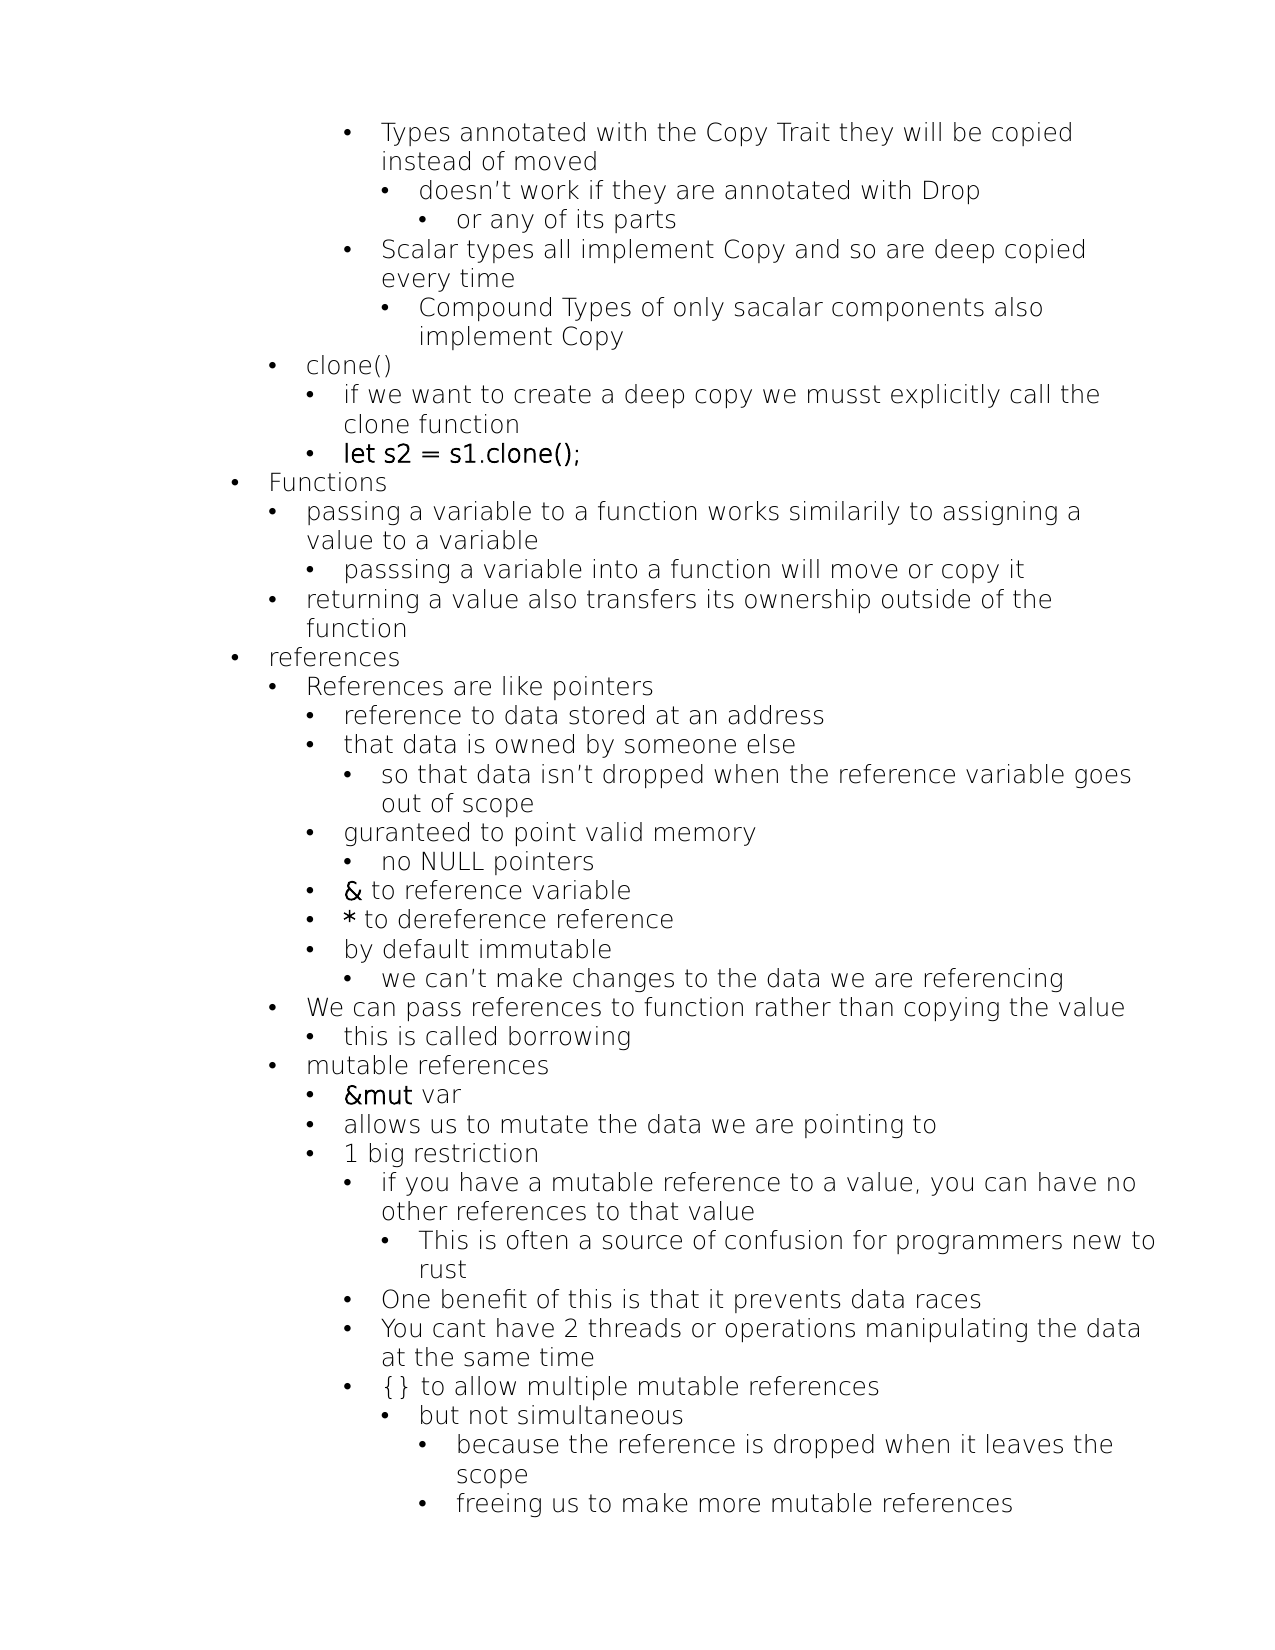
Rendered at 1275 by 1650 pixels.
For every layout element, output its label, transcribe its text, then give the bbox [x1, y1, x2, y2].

list This is often a source of confusion for programmers new to rust [381, 1226, 1157, 1285]
list {} to allow multiple mutable references [343, 1372, 1157, 1401]
list that data is owned by someone else [306, 731, 1157, 760]
list returning a value also transfers its ownership outside of the function [268, 585, 1157, 643]
list references [231, 643, 1157, 672]
list Compound Types of only sacalar components also implement Copy [381, 293, 1157, 351]
list or any of its parts [418, 206, 1157, 235]
list let s2 = s1.clone(); [306, 439, 1157, 468]
list because the reference is dropped when it leaves the scope [418, 1431, 1157, 1489]
list but not simultaneous [381, 1401, 1157, 1431]
list freeing us to make more mutable references [418, 1489, 1157, 1518]
list You cant have 2 threads or operations manipulating the data at the same time [343, 1314, 1157, 1372]
list by default immutable [306, 935, 1157, 964]
list guranteed to point valid memory [306, 818, 1157, 847]
list Functions [231, 468, 1157, 497]
list passsing a variable into a function will move or copy it [306, 556, 1157, 585]
list clone() [268, 351, 1157, 381]
list passing a variable to a function works similarily to assigning a value to a variable [268, 497, 1157, 556]
list 1 big restriction [306, 1139, 1157, 1168]
list no NULL pointers [343, 847, 1157, 876]
list Scalar types all implement Copy and so are deep copied every time [343, 235, 1157, 293]
list We can pass references to function rather than copying the value [268, 993, 1157, 1022]
list if you have a mutable reference to a value, you can have no other references to that value [343, 1168, 1157, 1226]
list mutable references [268, 1051, 1157, 1081]
list doesn’t work if they are annotated with Drop [381, 176, 1157, 206]
list this is called borrowing [306, 1022, 1157, 1051]
list & to reference variable [306, 876, 1157, 906]
list One benefit of this is that it prevents data races [343, 1285, 1157, 1314]
list we can’t make changes to the data we are referencing [343, 964, 1157, 993]
list Types annotated with the Copy Trait they will be copied instead of moved [343, 118, 1157, 176]
list if we want to create a deep copy we musst explicitly call the clone function [306, 381, 1157, 439]
list &mut var [306, 1081, 1157, 1110]
list so that data isn’t dropped when the reference variable goes out of scope [343, 760, 1157, 818]
list allows us to mutate the data we are pointing to [306, 1110, 1157, 1139]
list References are like pointers [268, 672, 1157, 701]
list * to dereference reference [306, 906, 1157, 935]
list reference to data stored at an address [306, 701, 1157, 731]
